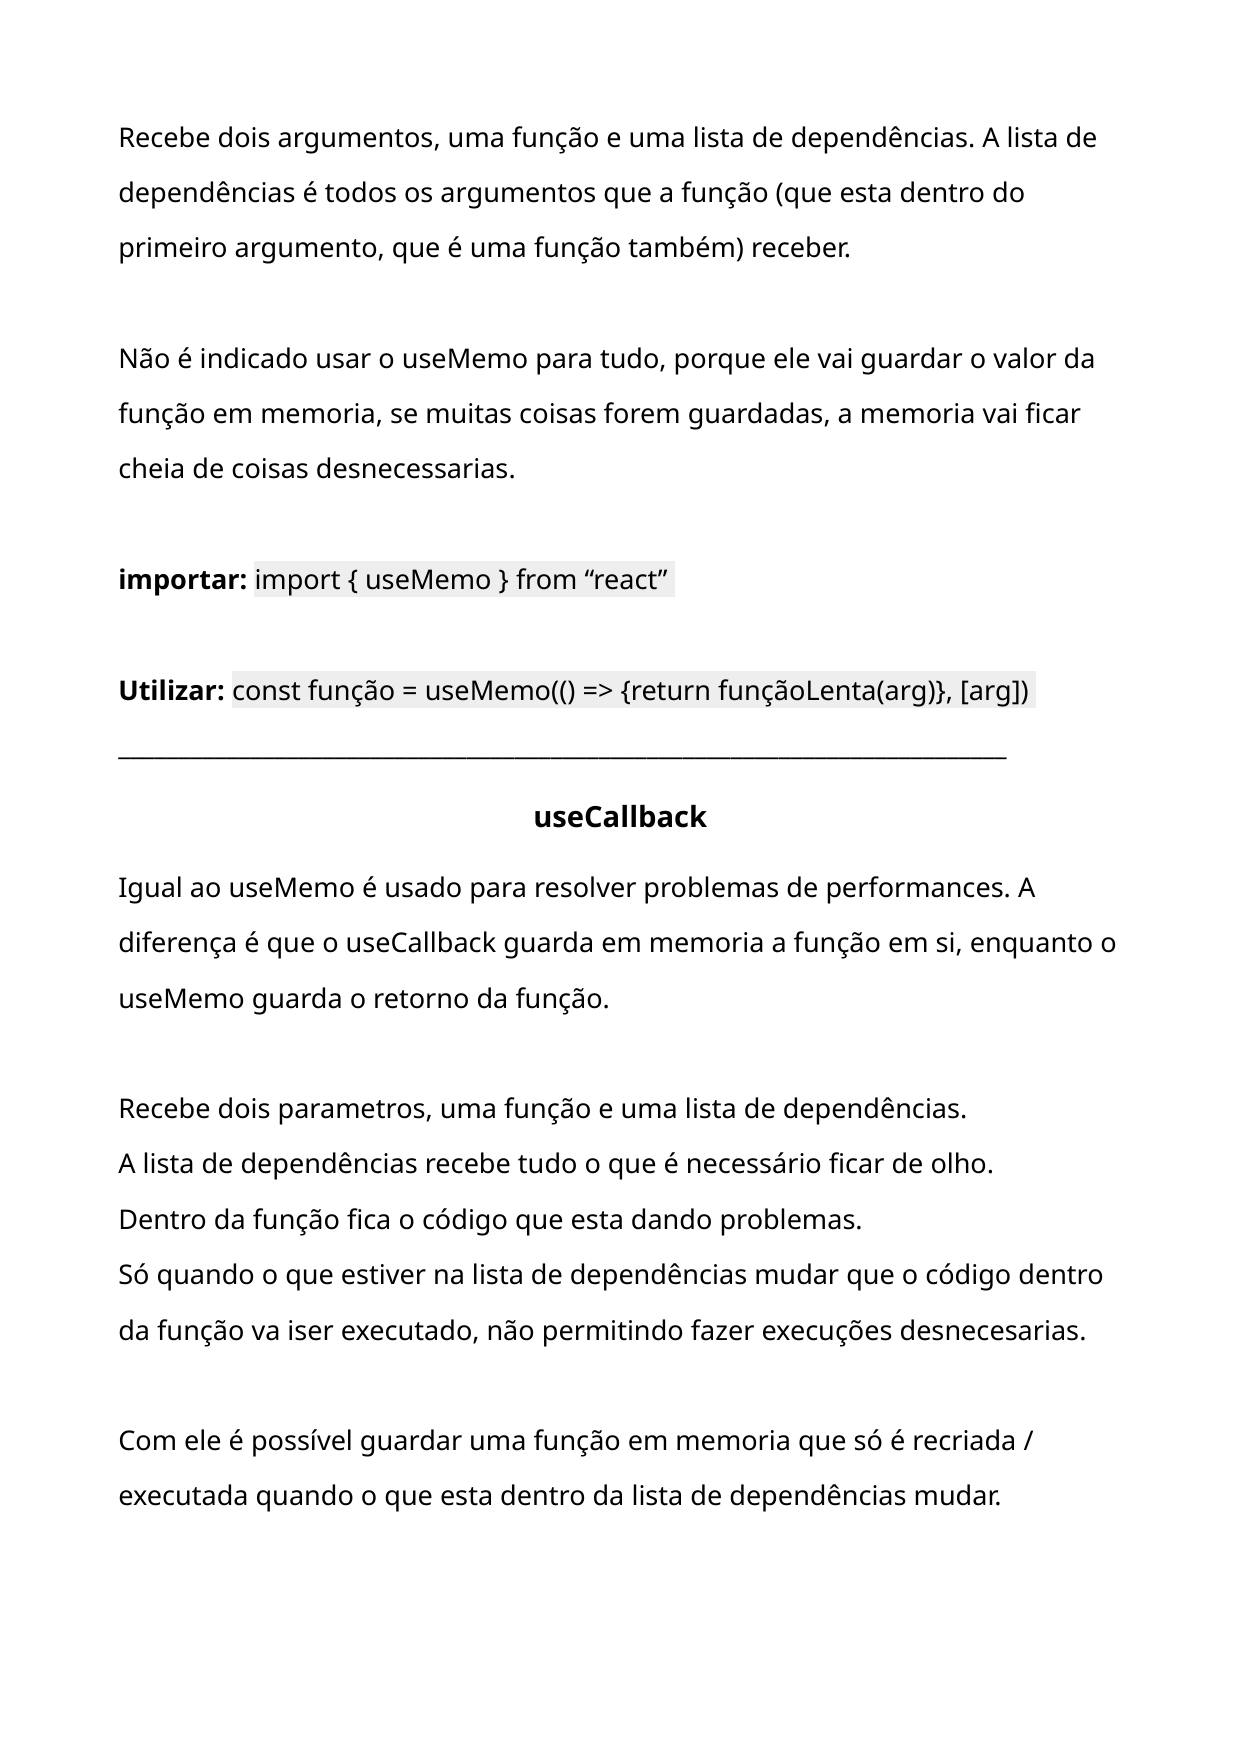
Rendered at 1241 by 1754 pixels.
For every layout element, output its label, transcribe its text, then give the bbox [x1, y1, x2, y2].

text Com ele é possível guardar uma função em memoria que só é recriada / executada quando o que esta dentro da lista de dependências mudar. [118, 1422, 1122, 1514]
text Recebe dois parametros, uma função e uma lista de dependências. [118, 1090, 1122, 1127]
text Igual ao useMemo é usado para resolver problemas de performances. A diferença é que o useCallback guarda em memoria a função em si, enquanto o useMemo guarda o retorno da função. [118, 868, 1122, 1016]
subtitle useCallback [118, 796, 1122, 836]
text Só quando o que estiver na lista de dependências mudar que o código dentro da função va iser executado, não permitindo fazer execuções desnecesarias. [118, 1256, 1122, 1348]
text importar: import { useMemo } from “react” [118, 561, 1122, 597]
text __________________________________________________________________________ [118, 727, 1122, 763]
text Recebe dois argumentos, uma função e uma lista de dependências. A lista de dependências é todos os argumentos que a função (que esta dentro do primeiro argumento, que é uma função também) receber. [118, 118, 1122, 266]
text A lista de dependências recebe tudo o que é necessário ficar de olho. [118, 1145, 1122, 1182]
text Não é indicado usar o useMemo para tudo, porque ele vai guardar o valor da função em memoria, se muitas coisas forem guardadas, a memoria vai ficar cheia de coisas desnecessarias. [118, 339, 1122, 487]
text Dentro da função fica o código que esta dando problemas. [118, 1200, 1122, 1237]
text Utilizar: const função = useMemo(() => {return funçãoLenta(arg)}, [arg]) [118, 671, 1122, 708]
